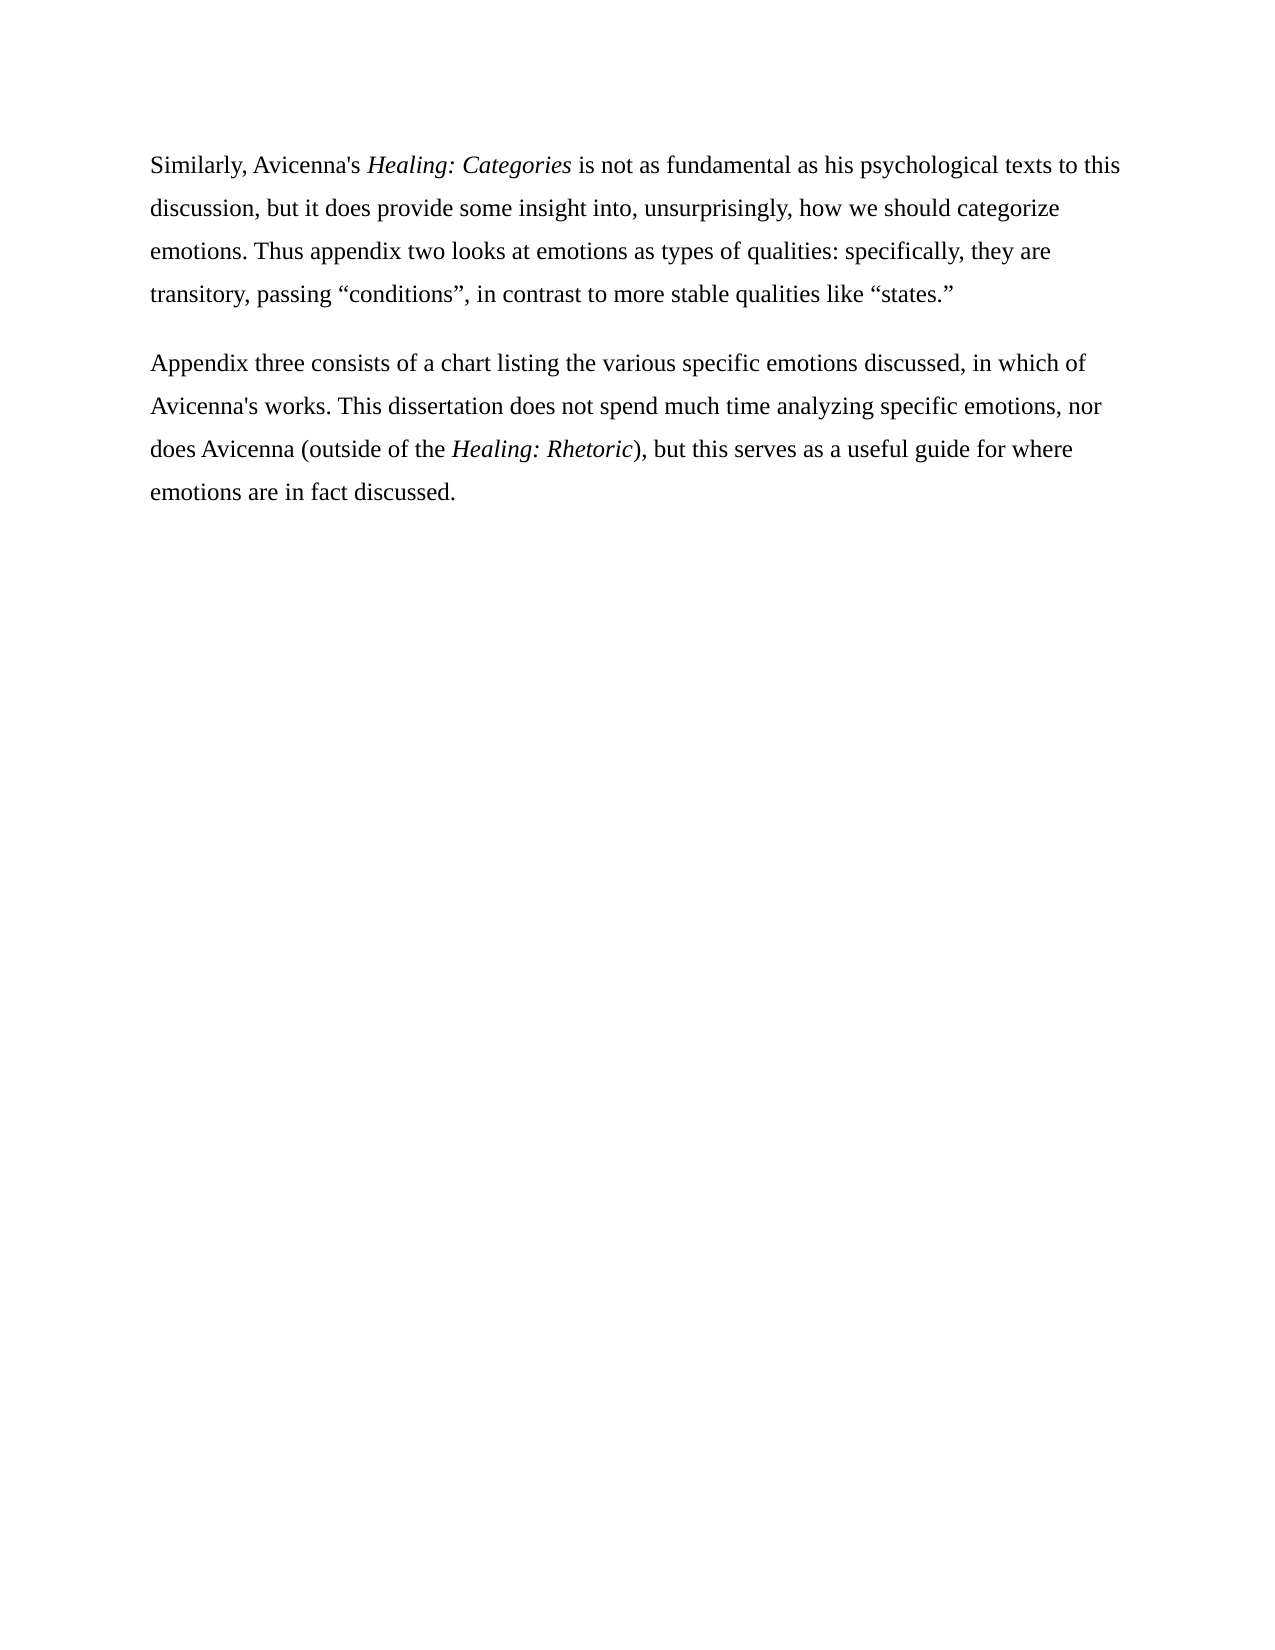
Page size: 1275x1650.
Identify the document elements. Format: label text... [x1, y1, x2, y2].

text Similarly, Avicenna's Healing: Categories is not as fundamental as his psychological texts to this discussion, but it does provide some insight into, unsurprisingly, how we should categorize emotions. Thus appendix two looks at emotions as types of qualities: specifically, they are transitory, passing “conditions”, in contrast to more stable qualities like “states.” [150, 150, 1125, 308]
text Appendix three consists of a chart listing the various specific emotions discussed, in which of Avicenna's works. This dissertation does not spend much time analyzing specific emotions, nor does Avicenna (outside of the Healing: Rhetoric), but this serves as a useful guide for where emotions are in fact discussed. [150, 348, 1125, 506]
